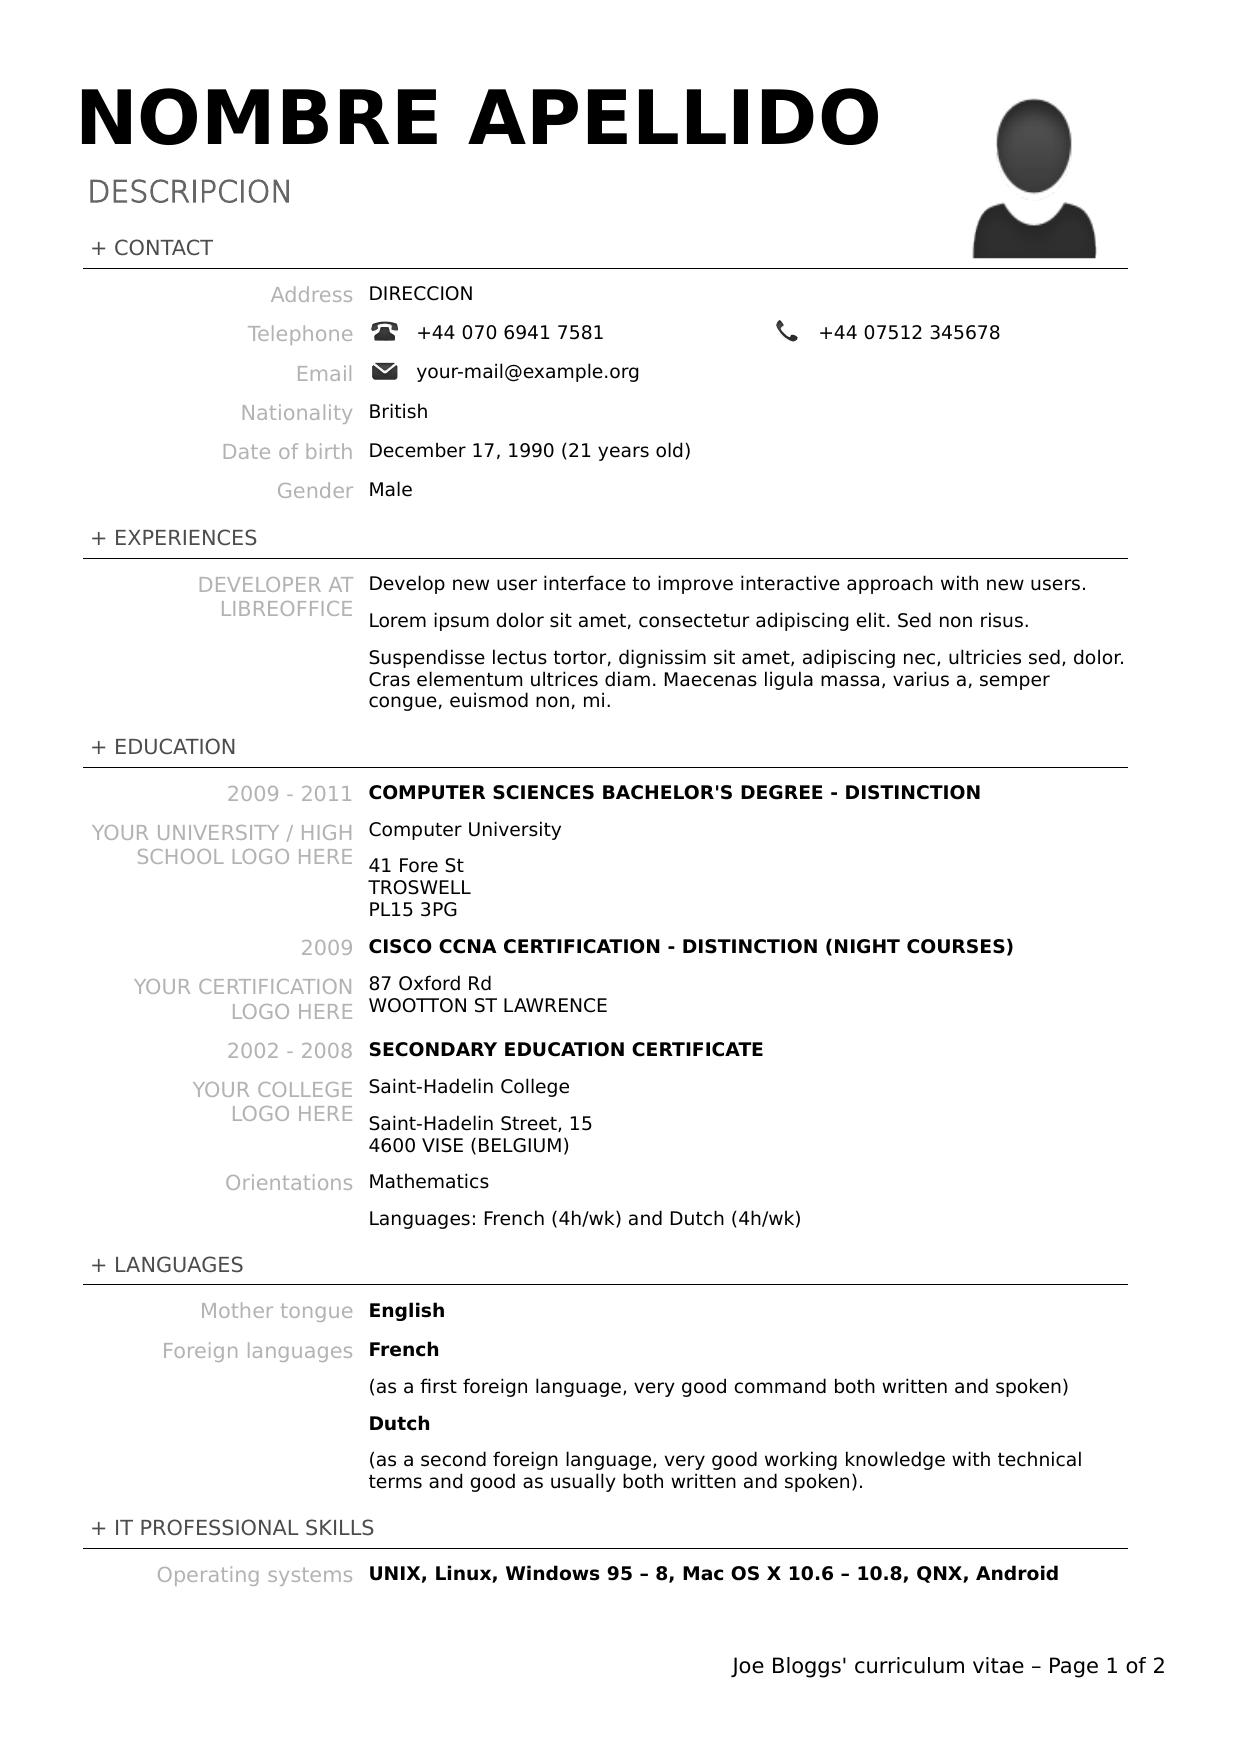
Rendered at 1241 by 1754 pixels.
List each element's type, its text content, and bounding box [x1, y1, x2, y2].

table_cell Nationality [75, 393, 361, 433]
table_cell DEVELOPER AT LIBREOFFICE [75, 566, 361, 720]
table_cell + CONTACT [75, 221, 933, 276]
table_cell Mathematics Languages: French (4h/wk) and Dutch (4h/wk) [361, 1164, 1136, 1238]
table_cell COMPUTER SCIENCES BACHELOR'S DEGREE - DISTINCTION Computer University 41 Fore St TROSWELL PL15 3PG [361, 774, 1136, 929]
table_cell English [361, 1292, 1136, 1331]
table_cell Operating systems [75, 1555, 361, 1594]
table_cell 2009 YOUR CERTIFICATION LOGO HERE [75, 929, 361, 1031]
table_cell Mother tongue [75, 1292, 361, 1331]
table_cell + EXPERIENCES [75, 511, 1136, 566]
table_cell +44 07512 345678 [811, 315, 1136, 354]
table_cell your-mail@example.org [409, 354, 1136, 393]
table_cell Date of birth [75, 433, 361, 472]
picture [770, 314, 804, 348]
table_cell Foreign languages [75, 1331, 361, 1501]
table_cell CISCO CCNA CERTIFICATION - DISTINCTION (NIGHT COURSES) 87 Oxford Rd WOOTTON ST LAWRENCE [361, 929, 1136, 1031]
table_cell [361, 354, 408, 393]
picture [933, 75, 1144, 285]
table_cell DIRECCION [361, 276, 1136, 315]
table_cell French (as a first foreign language, very good command both written and spoken) Dutch (as a second foreign language, very good working knowledge with technical terms and good as usually both written and spoken). [361, 1331, 1136, 1501]
table_cell Develop new user interface to improve interactive approach with new users. Lorem ipsum dolor sit amet, consectetur adipiscing elit. Sed non risus. Suspendisse lectus tortor, dignissim sit amet, adipiscing nec, ultricies sed, dolor. Cras elementum ultrices diam. Maecenas ligula massa, varius a, semper congue, euismod non, mi. [361, 566, 1136, 720]
table_cell Orientations [75, 1164, 361, 1238]
picture [368, 354, 402, 387]
table_cell Address [75, 276, 361, 315]
table_cell SECONDARY EDUCATION CERTIFICATE Saint-Hadelin College Saint-Hadelin Street, 15 4600 VISE (BELGIUM) [361, 1031, 1136, 1164]
table_cell [361, 315, 408, 354]
table_cell [763, 315, 811, 354]
table_cell British [361, 393, 1136, 433]
picture [368, 314, 401, 348]
table_cell Email [75, 354, 361, 393]
table_cell 2002 - 2008 YOUR COLLEGE LOGO HERE [75, 1031, 361, 1164]
table_cell + IT PROFESSIONAL SKILLS [75, 1501, 1136, 1555]
table_cell Gender [75, 472, 361, 511]
table_cell December 17, 1990 (21 years old) [361, 433, 1136, 472]
table_cell Telephone [75, 315, 361, 354]
table_cell 2009 - 2011 YOUR UNIVERSITY / HIGH SCHOOL LOGO HERE [75, 774, 361, 929]
table_cell +44 070 6941 7581 [409, 315, 763, 354]
table_cell + LANGUAGES [75, 1238, 1136, 1292]
table_cell UNIX, Linux, Windows 95 – 8, Mac OS X 10.6 – 10.8, QNX, Android [361, 1555, 1136, 1594]
table_cell + EDUCATION [75, 720, 1136, 774]
table_header NOMBRE APELLIDO DESCRIPCION [75, 75, 933, 221]
table_cell Male [361, 472, 1136, 511]
